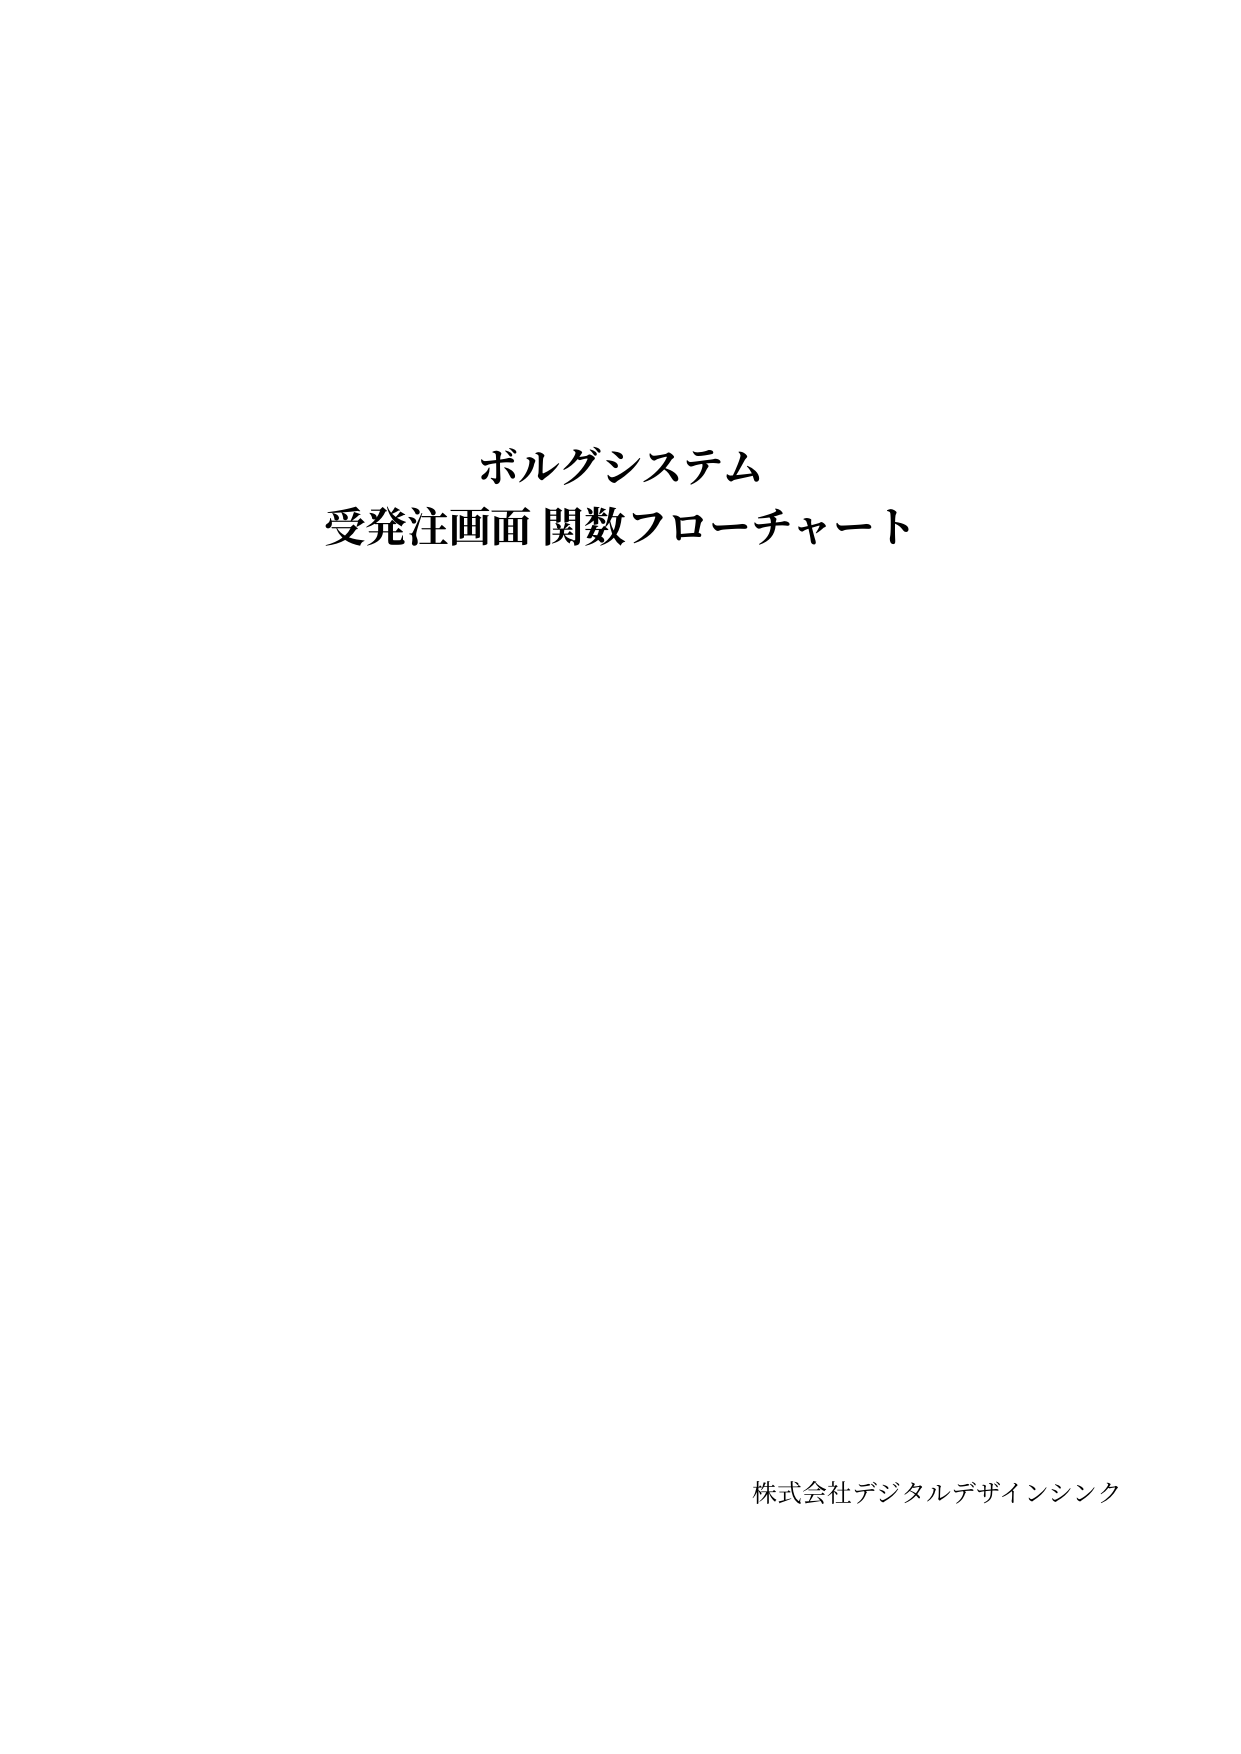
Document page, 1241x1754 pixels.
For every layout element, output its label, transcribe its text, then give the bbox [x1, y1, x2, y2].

text 受発注画面 関数フローチャート [118, 494, 1122, 554]
text ボルグシステム [118, 434, 1122, 494]
text 株式会社デジタルデザインシンク [118, 1474, 1122, 1510]
